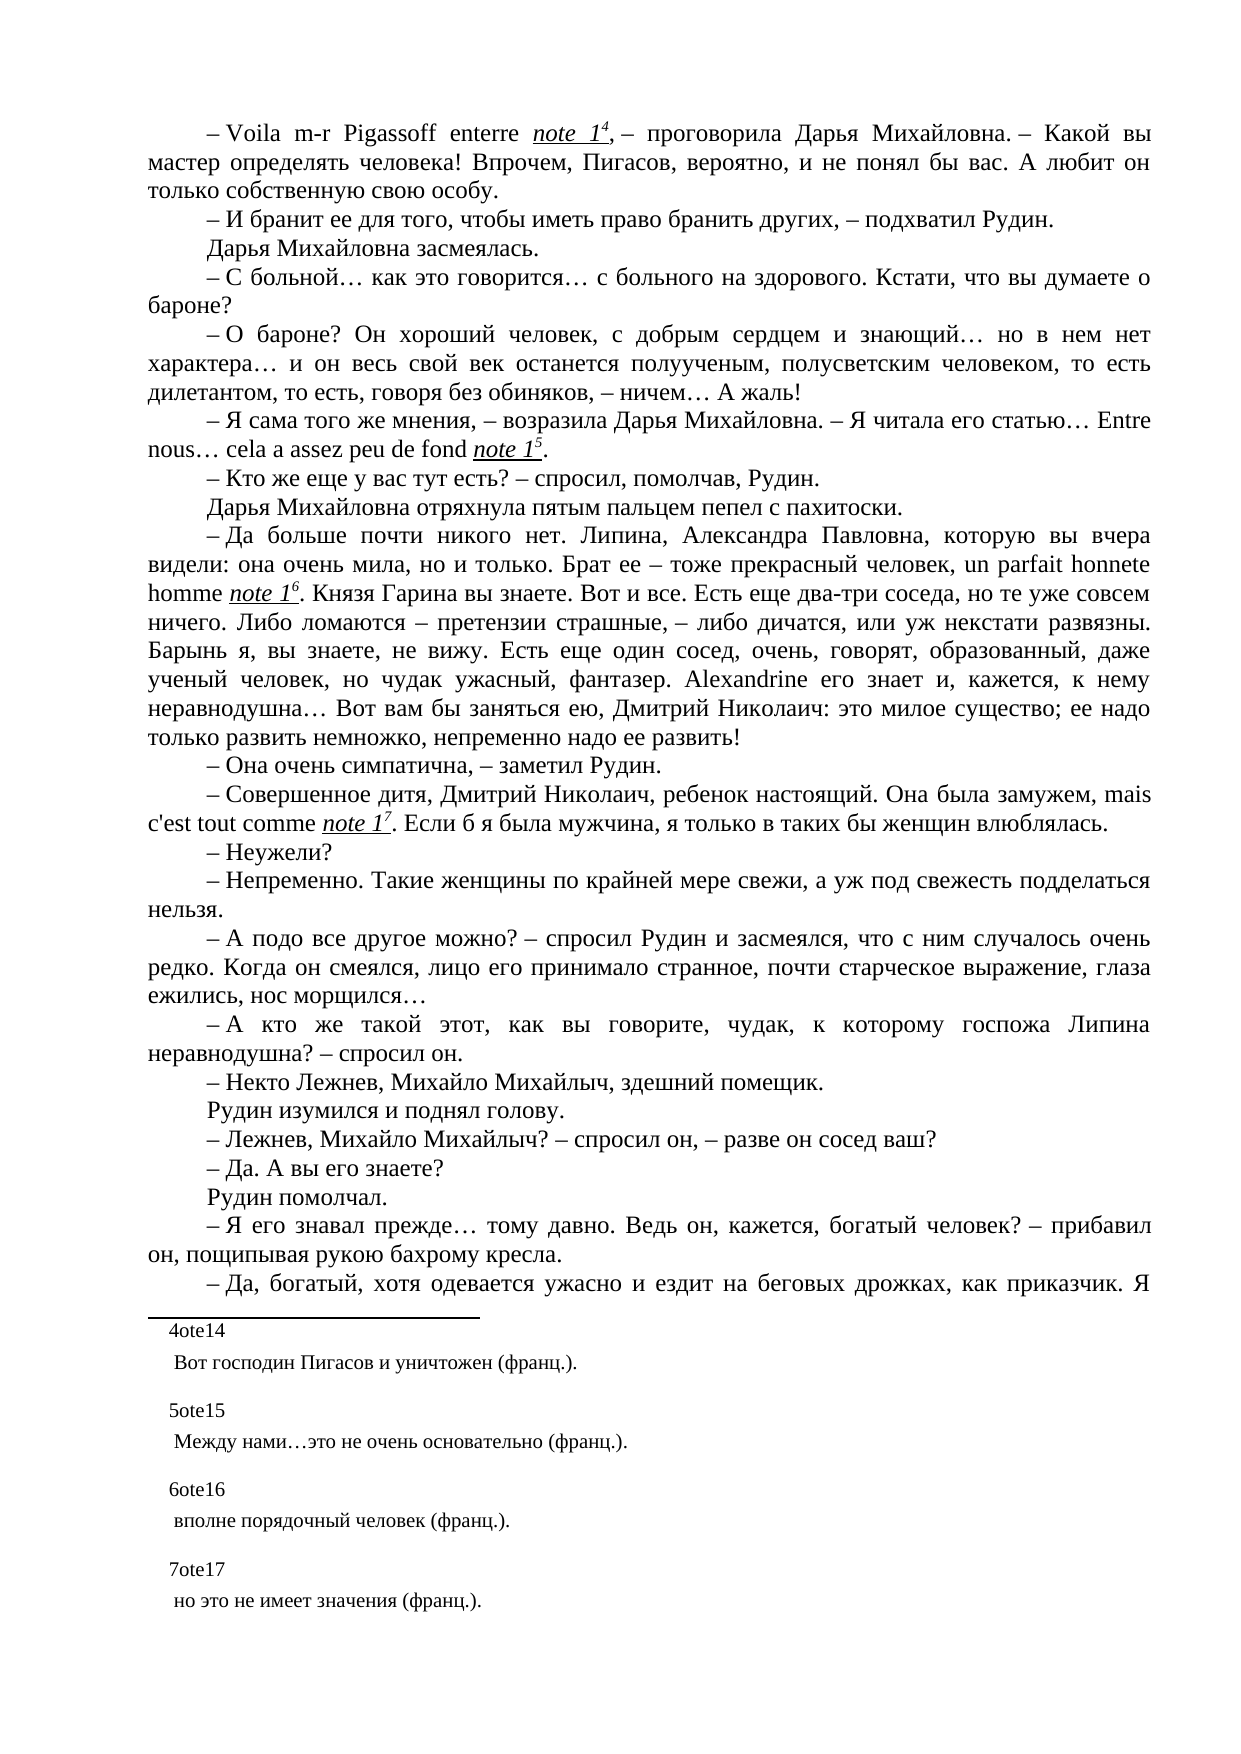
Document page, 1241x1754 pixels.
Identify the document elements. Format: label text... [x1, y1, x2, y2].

text – И бранит ее для того, чтобы иметь право бранить других, – подхватил Рудин. [148, 204, 1152, 233]
text Дарья Михайловна засмеялась. [148, 233, 1152, 262]
text – Совершенное дитя, Дмитрий Николаич, ребенок настоящий. Она была замужем, mais c'est tout comme note 1. Если б я была мужчина, я только в таких бы женщин влюблялась. [148, 779, 1152, 837]
text но это не имеет значения (франц.). [148, 1588, 1152, 1612]
text – С больной… как это говорится… с больного на здорового. Кстати, что вы думаете о бароне? [148, 262, 1152, 319]
text ote14 [148, 1318, 1152, 1349]
text вполне порядочный человек (франц.). [148, 1508, 1152, 1532]
text Рудин изумился и поднял голову. [148, 1096, 1152, 1124]
text – Да. А вы его знаете? [148, 1153, 1152, 1182]
text – А подо все другое можно? – спросил Рудин и засмеялся, что с ним случалось очень редко. Когда он смеялся, лицо его принимало странное, почти старческое выражение, глаза ежились, нос морщился… [148, 923, 1152, 1009]
text Вот господин Пигасов и уничтожен (франц.). [148, 1349, 1152, 1374]
text ote15 [148, 1398, 1152, 1429]
text – Некто Лежнев, Михайло Михайлыч, здешний помещик. [148, 1067, 1152, 1096]
text – Кто же еще у вас тут есть? – спросил, помолчав, Рудин. [148, 463, 1152, 492]
text ote17 [148, 1556, 1152, 1588]
text – Неужели? [148, 837, 1152, 866]
text ote16 [148, 1477, 1152, 1508]
text – Voila m-r Pigassoff enterre note 1, – проговорила Дарья Михайловна. – Какой вы мастер определять человека! Впрочем, Пигасов, вероятно, и не понял бы вас. А любит он только собственную свою особу. [148, 118, 1152, 204]
text – Я его знавал прежде… тому давно. Ведь он, кажется, богатый человек? – прибавил он, пощипывая рукою бахрому кресла. [148, 1211, 1152, 1268]
text – О бароне? Он хороший человек, с добрым сердцем и знающий… но в нем нет характера… и он весь свой век останется полуученым, полусветским человеком, то есть дилетантом, то есть, говоря без обиняков, – ничем… А жаль! [148, 319, 1152, 406]
text – Непременно. Такие женщины по крайней мере свежи, а уж под свежесть подделаться нельзя. [148, 866, 1152, 923]
text – Да больше почти никого нет. Липина, Александра Павловна, которую вы вчера видели: она очень мила, но и только. Брат ее – тоже прекрасный человек, un parfait honnete homme note 1. Князя Гарина вы знаете. Вот и все. Есть еще два-три соседа, но те уже совсем ничего. Либо ломаются – претензии страшные, – либо дичатся, или уж некстати развязны. Барынь я, вы знаете, не вижу. Есть еще один сосед, очень, говорят, образованный, даже ученый человек, но чудак ужасный, фантазер. Аlexandrine его знает и, кажется, к нему неравнодушна… Вот вам бы заняться ею, Дмитрий Николаич: это милое существо; ее надо только развить немножко, непременно надо ее развить! [148, 521, 1152, 751]
text Между нами…это не очень основательно (франц.). [148, 1429, 1152, 1453]
text – Лежнев, Михайло Михайлыч? – спросил он, – разве он сосед ваш? [148, 1124, 1152, 1153]
text Дарья Михайловна отряхнула пятым пальцем пепел с пахитоски. [148, 492, 1152, 521]
text Рудин помолчал. [148, 1182, 1152, 1211]
text – Она очень симпатична, – заметил Рудин. [148, 751, 1152, 779]
text – А кто же такой этот, как вы говорите, чудак, к которому госпожа Липина неравнодушна? – спросил он. [148, 1009, 1152, 1067]
text – Я сама того же мнения, – возразила Дарья Михайловна. – Я читала его статью… Entre nous… cela a assez peu de fond note 1. [148, 406, 1152, 463]
text – Да, богатый, хотя одевается ужасно и ездит на беговых дрожках, как приказчик. Я [148, 1268, 1152, 1297]
